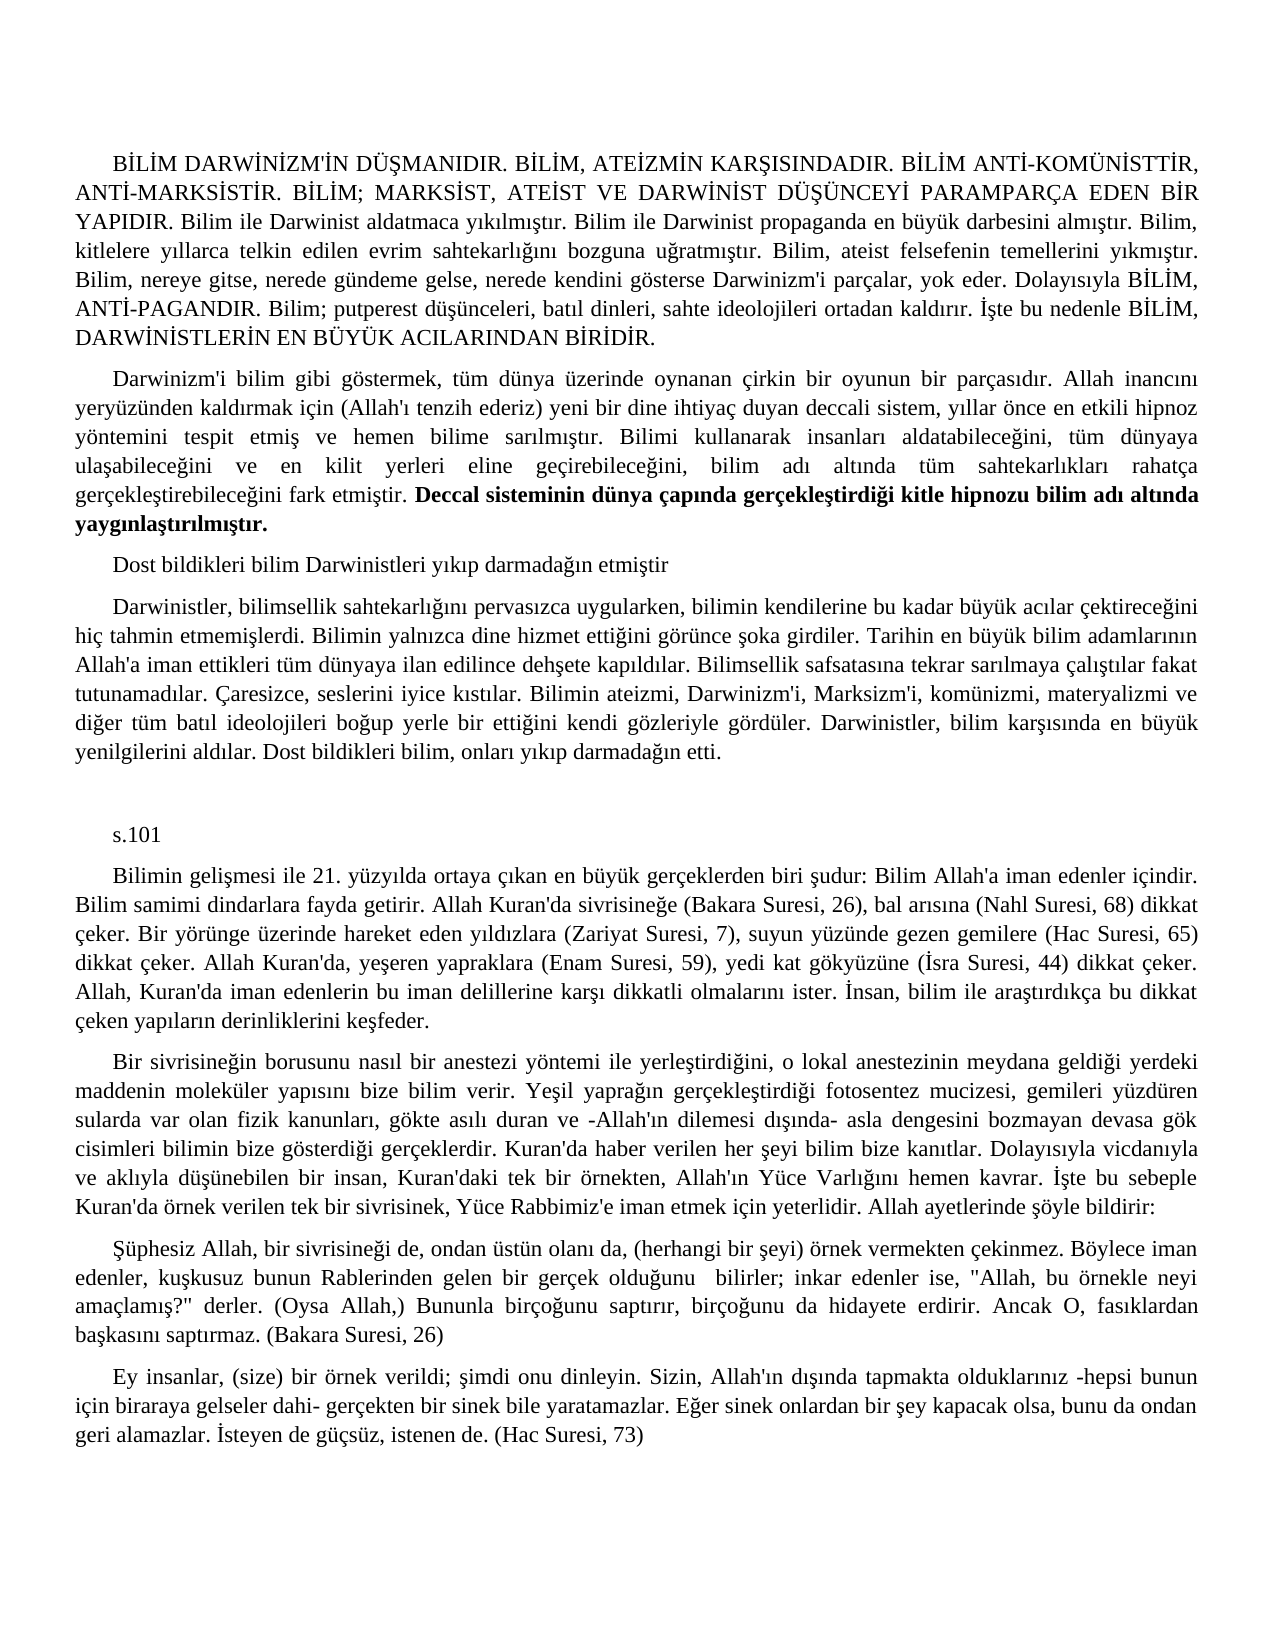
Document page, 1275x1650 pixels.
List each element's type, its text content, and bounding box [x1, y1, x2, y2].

text Bilimin gelişmesi ile 21. yüzyılda ortaya çıkan en büyük gerçeklerden biri şudur: Bilim Allah'a iman edenler içindir. Bilim samimi dindarlara fayda getirir. Allah Kuran'da sivrisineğe (Bakara Suresi, 26), bal arısına (Nahl Suresi, 68) dikkat çeker. Bir yörünge üzerinde hareket eden yıldızlara (Zariyat Suresi, 7), suyun yüzünde gezen gemilere (Hac Suresi, 65) dikkat çeker. Allah Kuran'da, yeşeren yapraklara (Enam Suresi, 59), yedi kat gökyüzüne (İsra Suresi, 44) dikkat çeker. Allah, Kuran'da iman edenlerin bu iman delillerine karşı dikkatli olmalarını ister. İnsan, bilim ile araştırdıkça bu dikkat çeken yapıların derinliklerini keşfeder. [75, 862, 1200, 1033]
text Darwinistler, bilimsellik sahtekarlığını pervasızca uygularken, bilimin kendilerine bu kadar büyük acılar çektireceğini hiç tahmin etmemişlerdi. Bilimin yalnızca dine hizmet ettiğini görünce şoka girdiler. Tarihin en büyük bilim adamlarının Allah'a iman ettikleri tüm dünyaya ilan edilince dehşete kapıldılar. Bilimsellik safsatasına tekrar sarılmaya çalıştılar fakat tutunamadılar. Çaresizce, seslerini iyice kıstılar. Bilimin ateizmi, Darwinizm'i, Marksizm'i, komünizmi, materyalizmi ve diğer tüm batıl ideolojileri boğup yerle bir ettiğini kendi gözleriyle gördüler. Darwinistler, bilim karşısında en büyük yenilgilerini aldılar. Dost bildikleri bilim, onları yıkıp darmadağın etti. [75, 593, 1200, 764]
text s.101 [75, 821, 1200, 847]
text Dost bildikleri bilim Darwinistleri yıkıp darmadağın etmiştir [75, 551, 1200, 578]
text Bir sivrisineğin borusunu nasıl bir anestezi yöntemi ile yerleştirdiğini, o lokal anestezinin meydana geldiği yerdeki maddenin moleküler yapısını bize bilim verir. Yeşil yaprağın gerçekleştirdiği fotosentez mucizesi, gemileri yüzdüren sularda var olan fizik kanunları, gökte asılı duran ve -Allah'ın dilemesi dışında- asla dengesini bozmayan devasa gök cisimleri bilimin bize gösterdiği gerçeklerdir. Kuran'da haber verilen her şeyi bilim bize kanıtlar. Dolayısıyla vicdanıyla ve aklıyla düşünebilen bir insan, Kuran'daki tek bir örnekten, Allah'ın Yüce Varlığını hemen kavrar. İşte bu sebeple Kuran'da örnek verilen tek bir sivrisinek, Yüce Rabbimiz'e iman etmek için yeterlidir. Allah ayetlerinde şöyle bildirir: [75, 1048, 1200, 1219]
text Darwinizm'i bilim gibi göstermek, tüm dünya üzerinde oynanan çirkin bir oyunun bir parçasıdır. Allah inancını yeryüzünden kaldırmak için (Allah'ı tenzih ederiz) yeni bir dine ihtiyaç duyan deccali sistem, yıllar önce en etkili hipnoz yöntemini tespit etmiş ve hemen bilime sarılmıştır. Bilimi kullanarak insanları aldatabileceğini, tüm dünyaya ulaşabileceğini ve en kilit yerleri eline geçirebileceğini, bilim adı altında tüm sahtekarlıkları rahatça gerçekleştirebileceğini fark etmiştir. Deccal sisteminin dünya çapında gerçekleştirdiği kitle hipnozu bilim adı altında yaygınlaştırılmıştır. [75, 365, 1200, 536]
text BİLİM DARWİNİZM'İN DÜŞMANIDIR. BİLİM, ATEİZMİN KARŞISINDADIR. BİLİM ANTİ-KOMÜNİSTTİR, ANTİ-MARKSİSTİR. BİLİM; MARKSİST, ATEİST VE DARWİNİST DÜŞÜNCEYİ PARAMPARÇA EDEN BİR YAPIDIR. Bilim ile Darwinist aldatmaca yıkılmıştır. Bilim ile Darwinist propaganda en büyük darbesini almıştır. Bilim, kitlelere yıllarca telkin edilen evrim sahtekarlığını bozguna uğratmıştır. Bilim, ateist felsefenin temellerini yıkmıştır. Bilim, nereye gitse, nerede gündeme gelse, nerede kendini gösterse Darwinizm'i parçalar, yok eder. Dolayısıyla BİLİM, ANTİ-PAGANDIR. Bilim; putperest düşünceleri, batıl dinleri, sahte ideolojileri ortadan kaldırır. İşte bu nedenle BİLİM, DARWİNİSTLERİN EN BÜYÜK ACILARINDAN BİRİDİR. [75, 150, 1200, 350]
text Ey insanlar, (size) bir örnek verildi; şimdi onu dinleyin. Sizin, Allah'ın dışında tapmakta olduklarınız -hepsi bunun için biraraya gelseler dahi- gerçekten bir sinek bile yaratamazlar. Eğer sinek onlardan bir şey kapacak olsa, bunu da ondan geri alamazlar. İsteyen de güçsüz, istenen de. (Hac Suresi, 73) [75, 1363, 1200, 1447]
text Şüphesiz Allah, bir sivrisineği de, ondan üstün olanı da, (herhangi bir şeyi) örnek vermekten çekinmez. Böylece iman edenler, kuşkusuz bunun Rablerinden gelen bir gerçek olduğunu bilirler; inkar edenler ise, "Allah, bu örnekle neyi amaçlamış?" derler. (Oysa Allah,) Bununla birçoğunu saptırır, birçoğunu da hidayete erdirir. Ancak O, fasıklardan başkasını saptırmaz. (Bakara Suresi, 26) [75, 1234, 1200, 1348]
